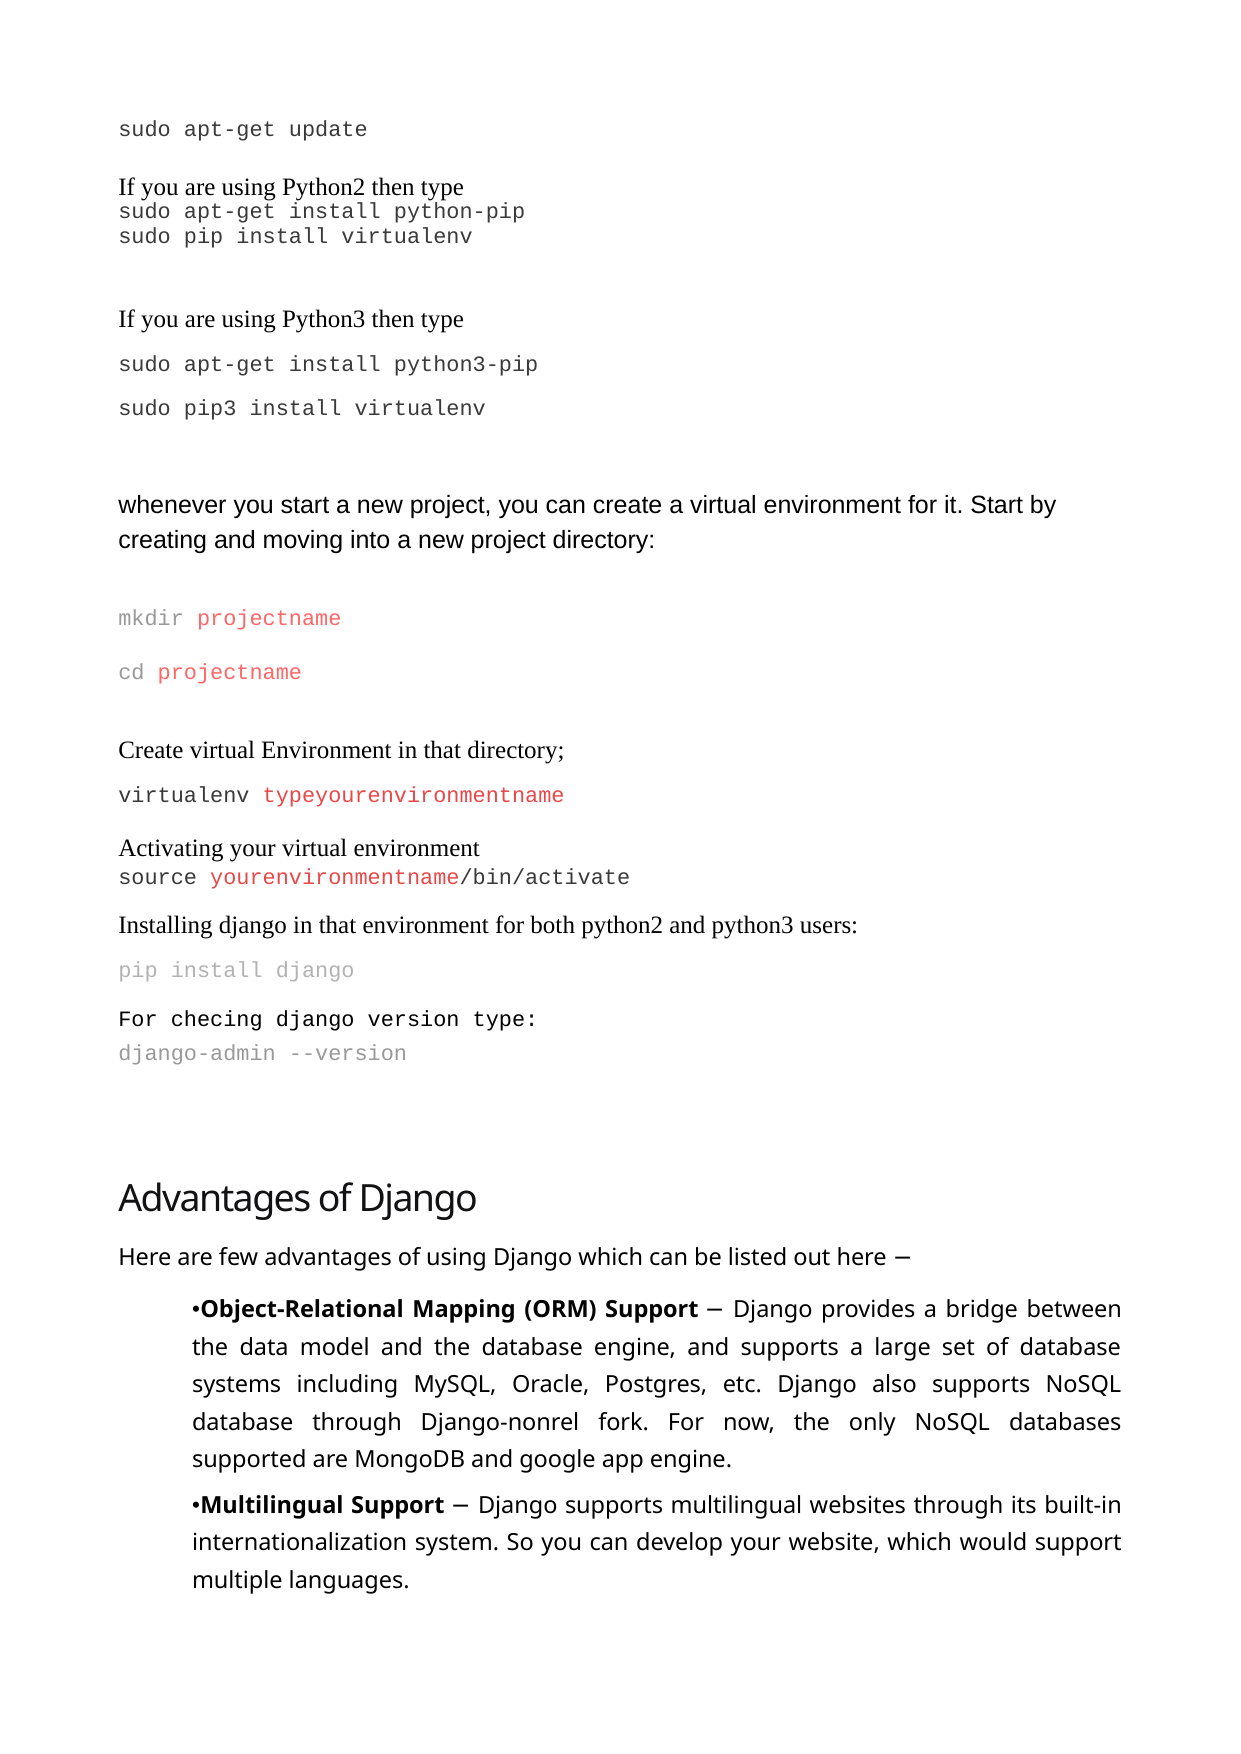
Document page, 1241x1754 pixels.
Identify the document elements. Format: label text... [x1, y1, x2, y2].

text Here are few advantages of using Django which can be listed out here − [118, 1235, 1122, 1273]
text If you are using Python2 then type [118, 172, 1122, 200]
text django-admin --version [118, 1033, 1122, 1067]
list Object-Relational Mapping (ORM) Support − Django provides a bridge between the data model and the database engine, and supports a large set of database systems including MySQL, Oracle, Postgres, etc. Django also supports NoSQL database through Django-nonrel fork. For now, the only NoSQL databases supported are MongoDB and google app engine. [118, 1287, 1122, 1475]
list Multilingual Support − Django supports multilingual websites through its built-in internationalization system. So you can develop your website, which would support multiple languages. [118, 1482, 1122, 1595]
text sudo pip3 install virtualenv [118, 397, 1122, 422]
text cd projectname [118, 652, 1122, 686]
text virtualenv typeyourenvironmentname [118, 784, 1122, 809]
text mkdir projectname [118, 574, 1122, 632]
text Installing django in that environment for both python2 and python3 users: [118, 911, 1122, 939]
subtitle Advantages of Django [118, 1172, 1122, 1223]
text sudo apt-get install python3-pip [118, 353, 1122, 378]
text sudo apt-get update [118, 118, 1122, 143]
text If you are using Python3 then type [118, 269, 1122, 333]
text whenever you start a new project, you can create a virtual environment for it. Start by creating and moving into a new project directory: [118, 490, 1122, 553]
text sudo pip install virtualenv [118, 225, 1122, 250]
text sudo apt-get install python-pip [118, 200, 1122, 225]
text pip install django [118, 959, 1122, 984]
text For checing django version type: [118, 1008, 1122, 1033]
text Activating your virtual environment source yourenvironmentname/bin/activate [118, 833, 1122, 891]
text Create virtual Environment in that directory; [118, 735, 1122, 764]
